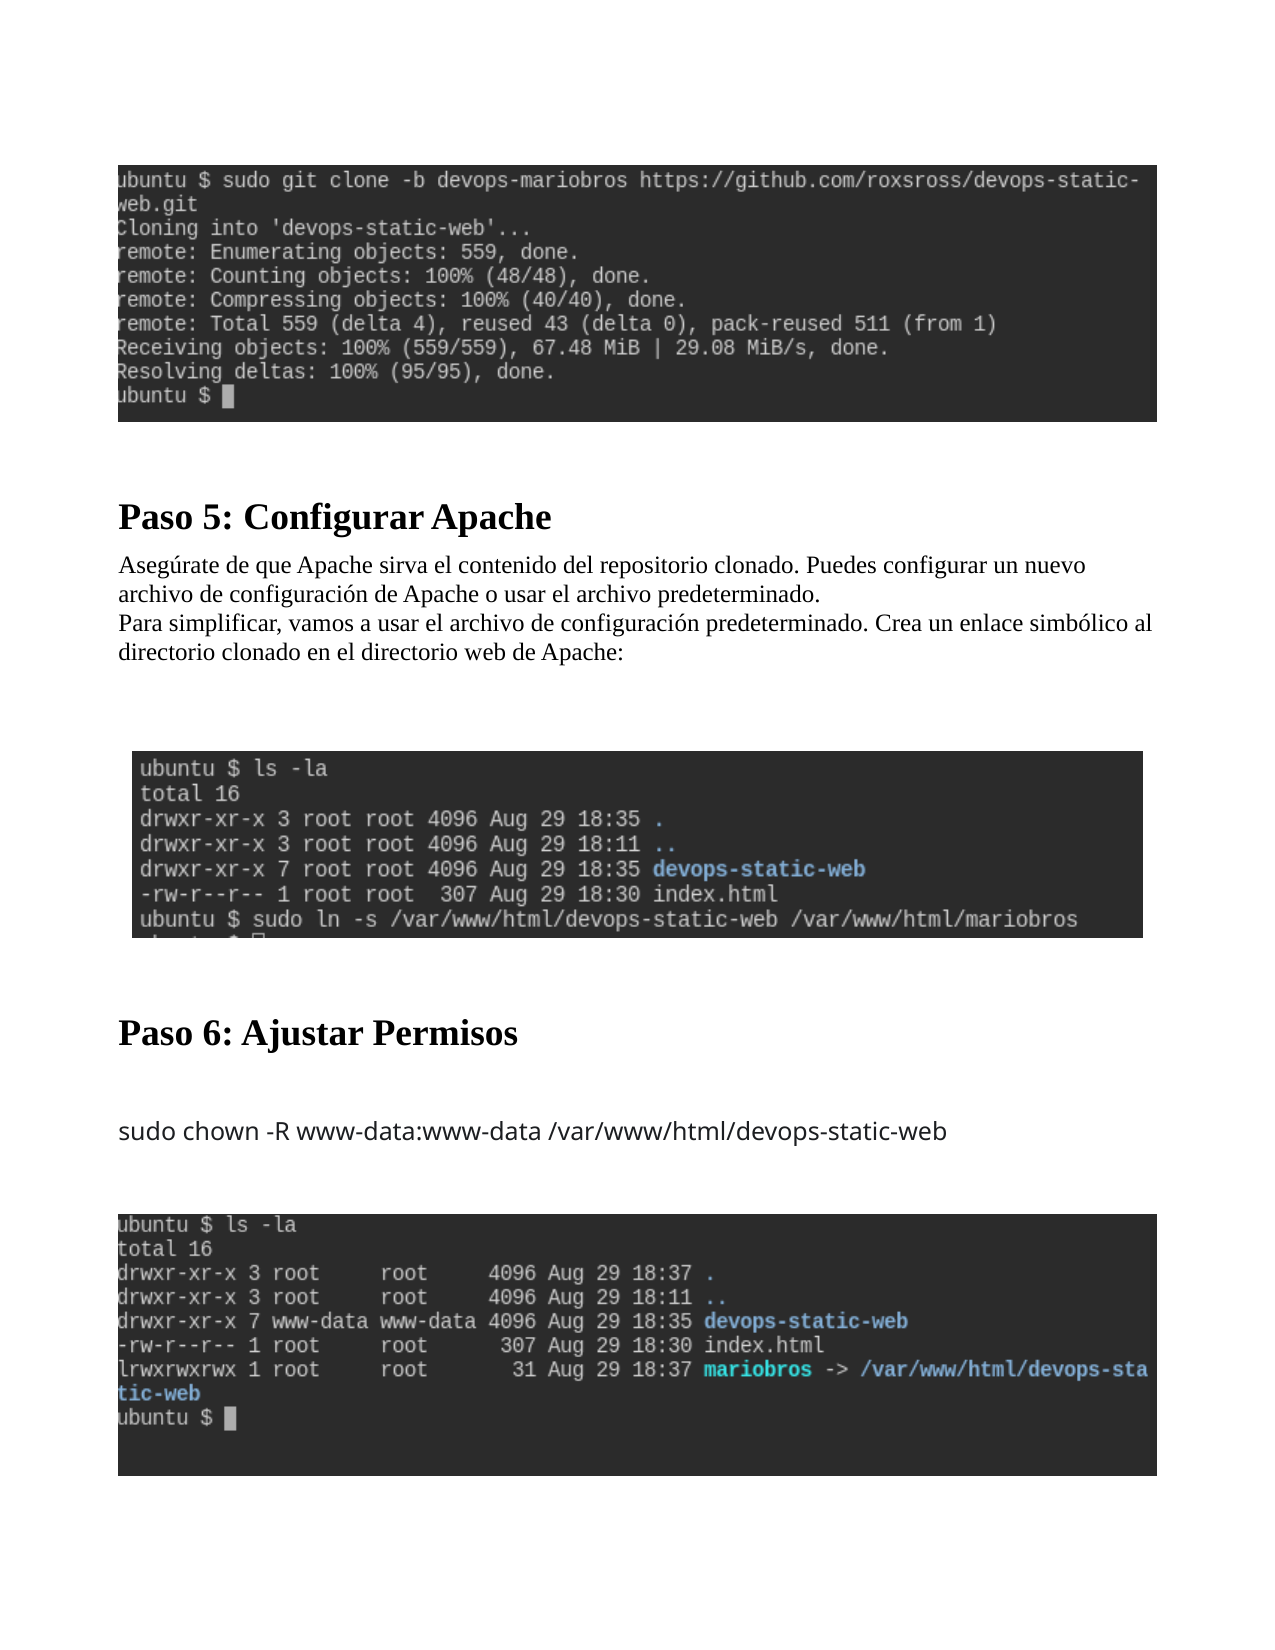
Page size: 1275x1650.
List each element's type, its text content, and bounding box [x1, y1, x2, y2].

picture [132, 751, 1143, 938]
picture [118, 165, 1157, 422]
text Para simplificar, vamos a usar el archivo de configuración predeterminado. Crea un enlace simbólico al directorio clonado en el directorio web de Apache: [118, 608, 1157, 665]
subtitle Paso 5: Configurar Apache [118, 495, 1157, 538]
text Asegúrate de que Apache sirva el contenido del repositorio clonado. Puedes configurar un nuevo archivo de configuración de Apache o usar el archivo predeterminado. [118, 550, 1157, 608]
text sudo chown -R www-data:www-data /var/www/html/devops-static-web [118, 1113, 1157, 1147]
subtitle Paso 6: Ajustar Permisos [118, 1010, 1157, 1053]
picture [118, 1214, 1157, 1476]
